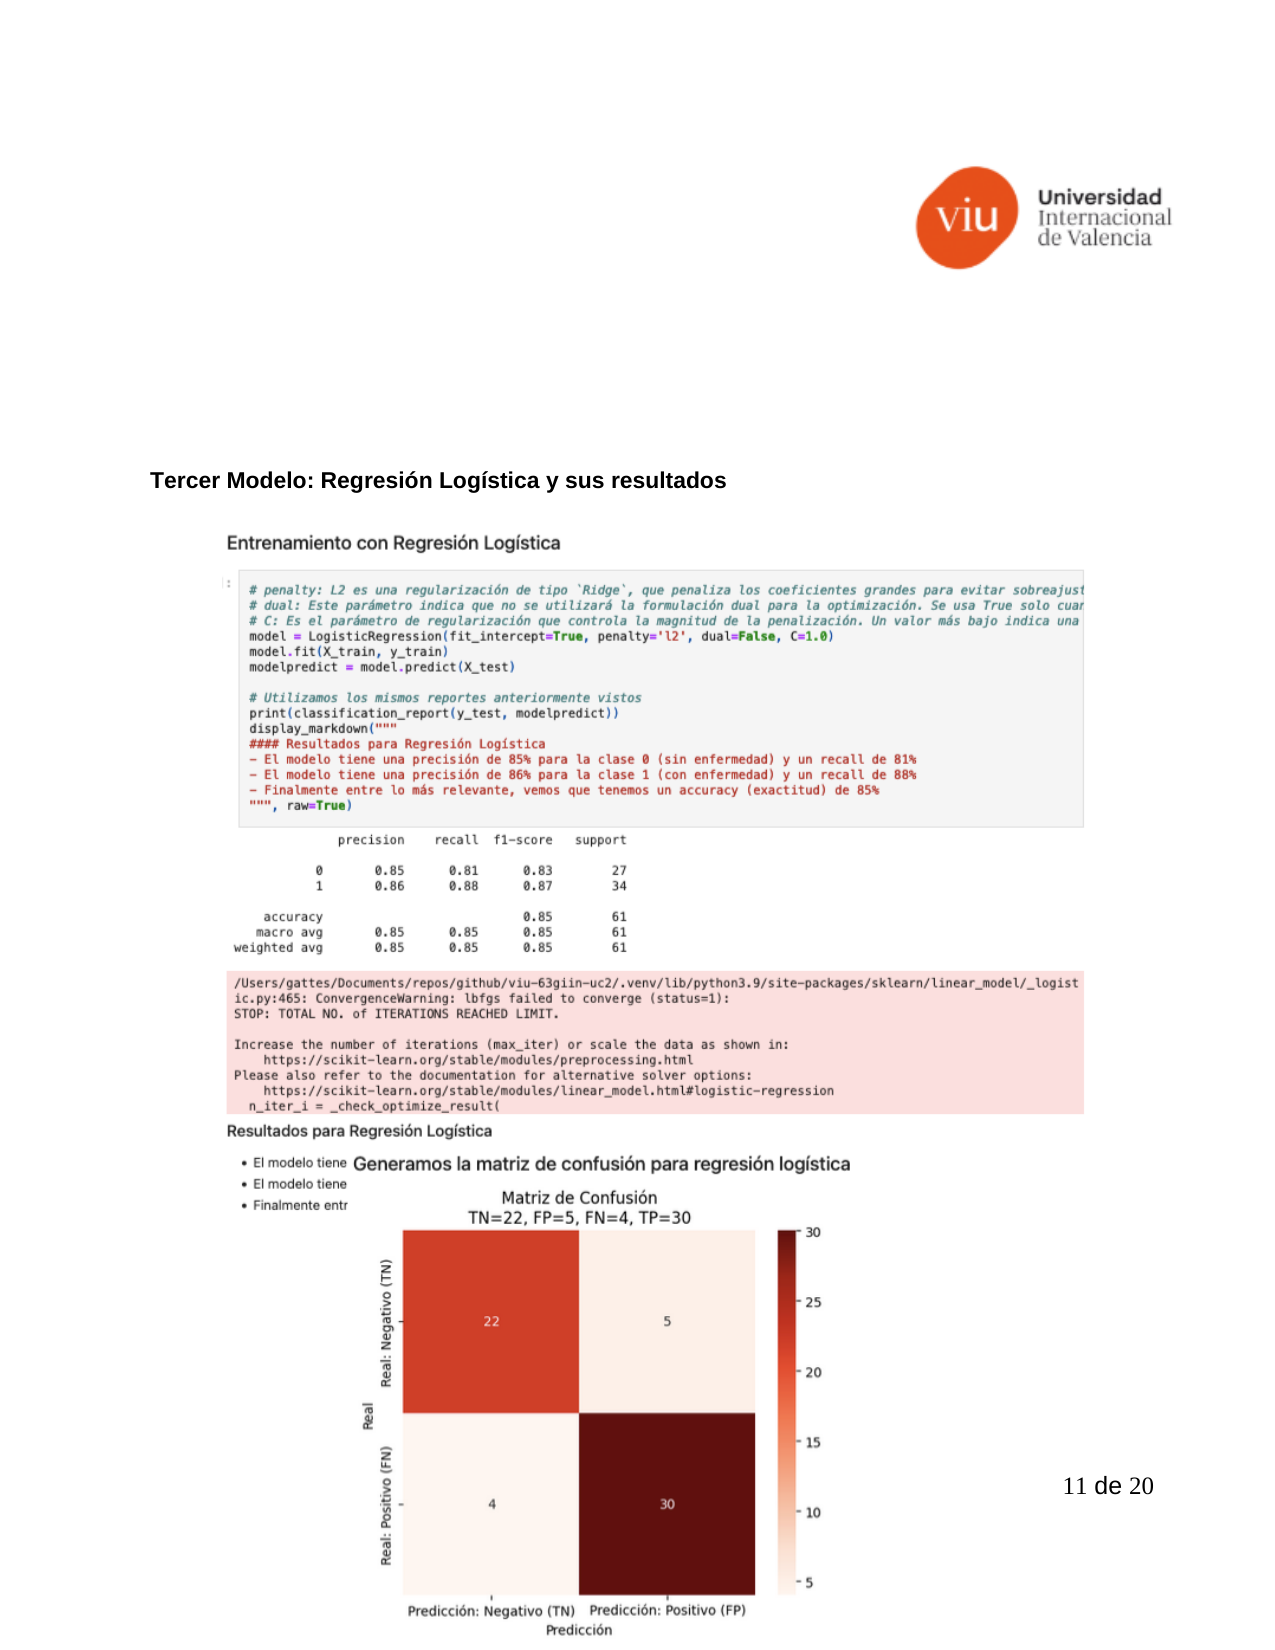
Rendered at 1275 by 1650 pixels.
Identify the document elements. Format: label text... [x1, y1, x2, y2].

text Tercer Modelo: Regresión Logística y sus resultados [150, 467, 1125, 494]
picture [913, 162, 1175, 274]
picture [222, 526, 1090, 1650]
